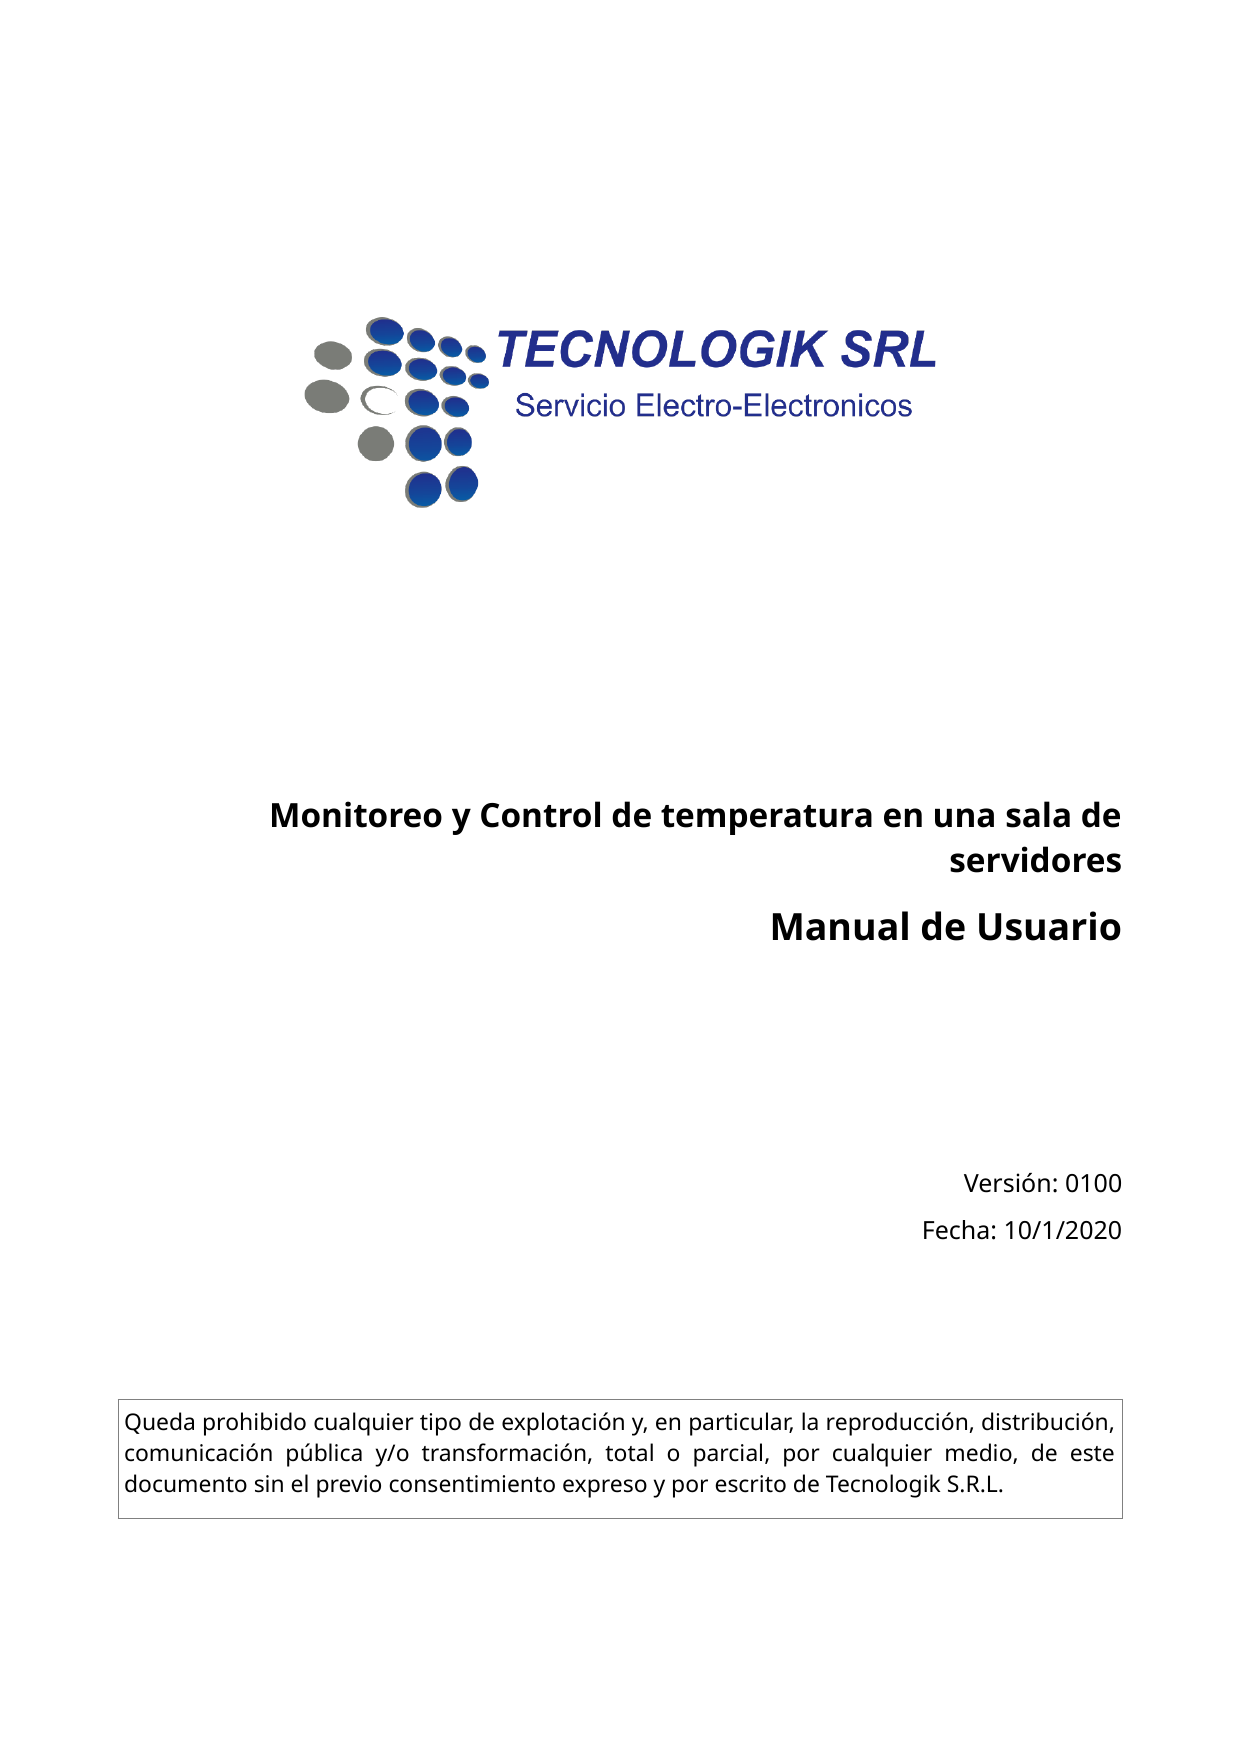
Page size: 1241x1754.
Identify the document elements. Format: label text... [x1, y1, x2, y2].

text Manual de Usuario [118, 900, 1122, 951]
text Monitoreo y Control de temperatura en una sala de servidores [118, 792, 1122, 883]
text Versión: 0100 [118, 1166, 1122, 1200]
table_header Queda prohibido cualquier tipo de explotación y, en particular, la reproducción, distribución, comunicación pública y/o transformación, total o parcial, por cualquier medio, de este documento sin el previo consentimiento expreso y por escrito de Tecnologik S.R.L. [119, 1400, 1122, 1518]
text Fecha: 10/1/2020 [118, 1213, 1122, 1247]
